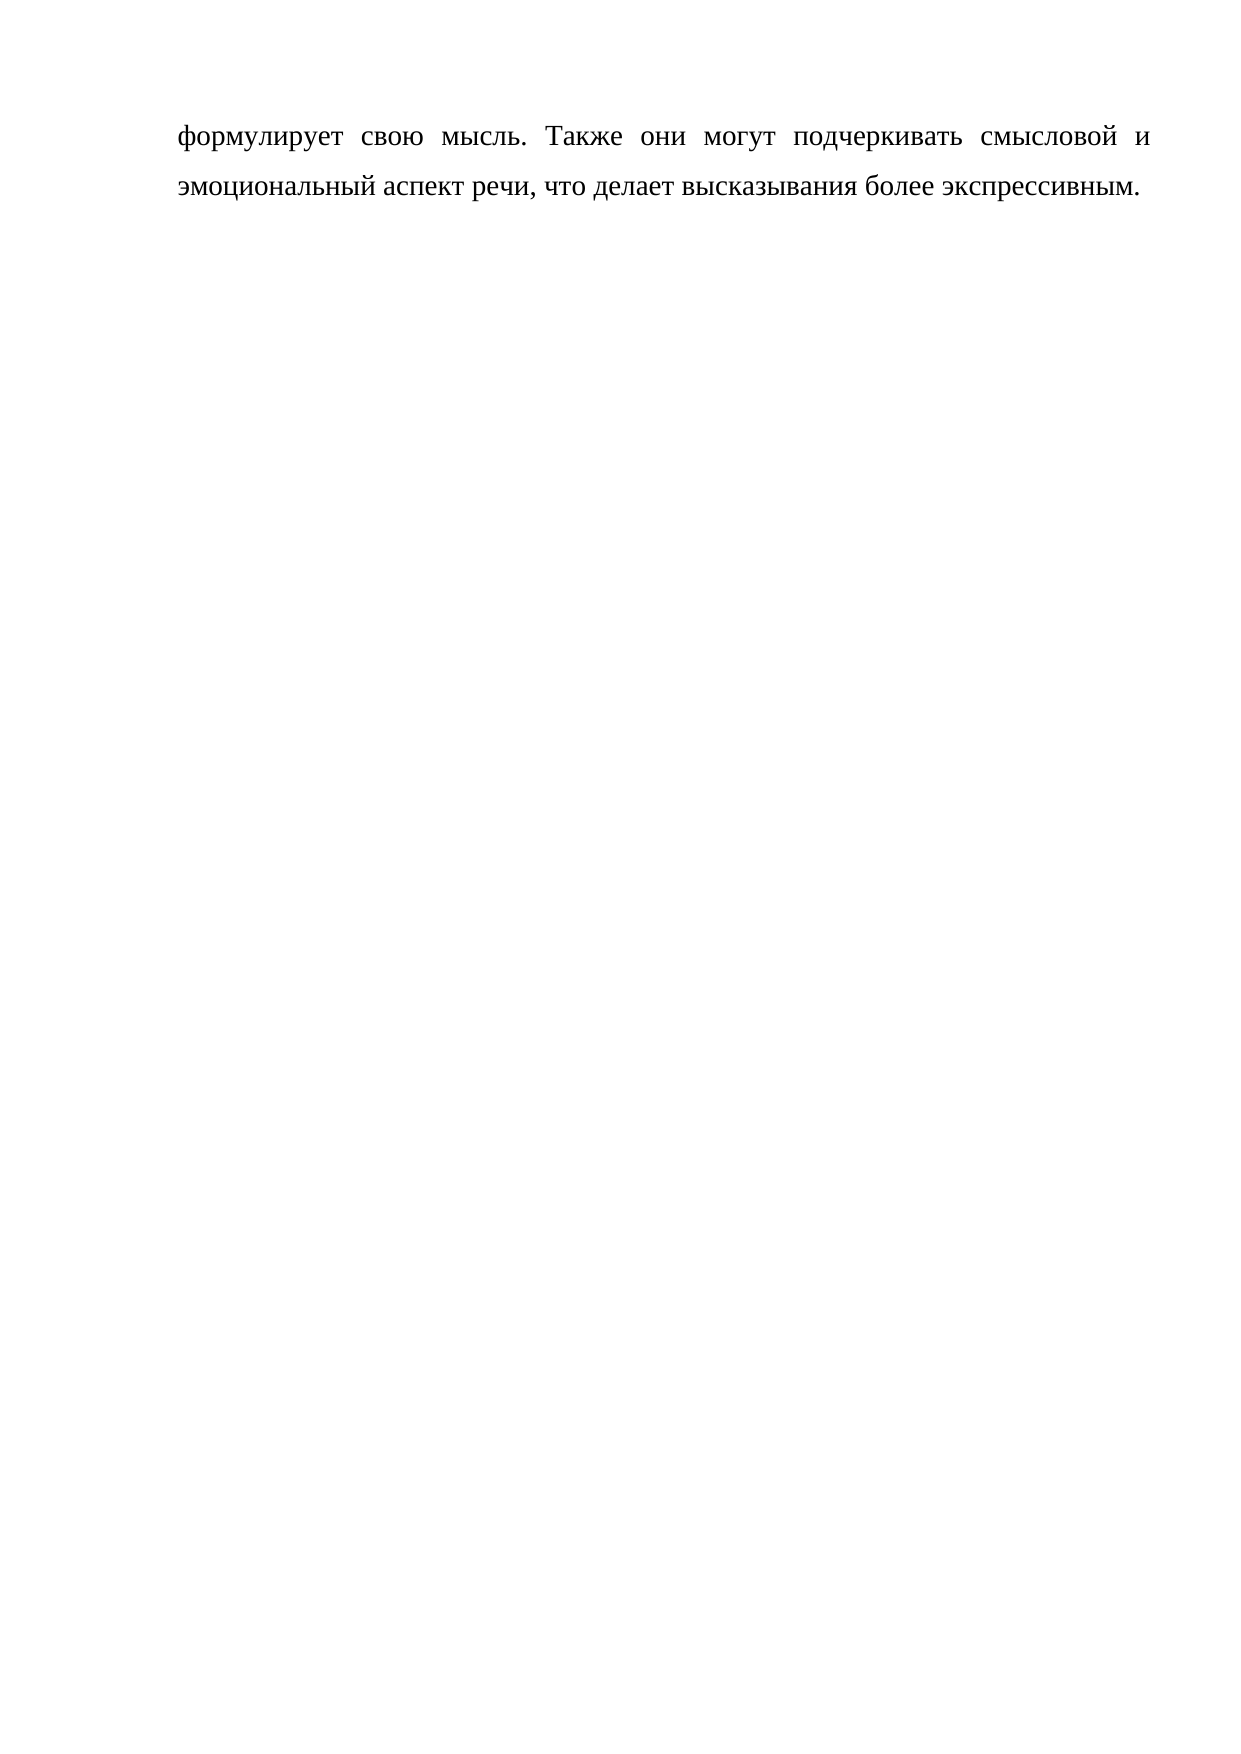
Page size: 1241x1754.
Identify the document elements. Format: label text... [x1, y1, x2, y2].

text формулирует свою мысль. Также они могут подчеркивать смысловой и эмоциональный аспект речи, что делает высказывания более экспрессивным. [177, 118, 1152, 202]
